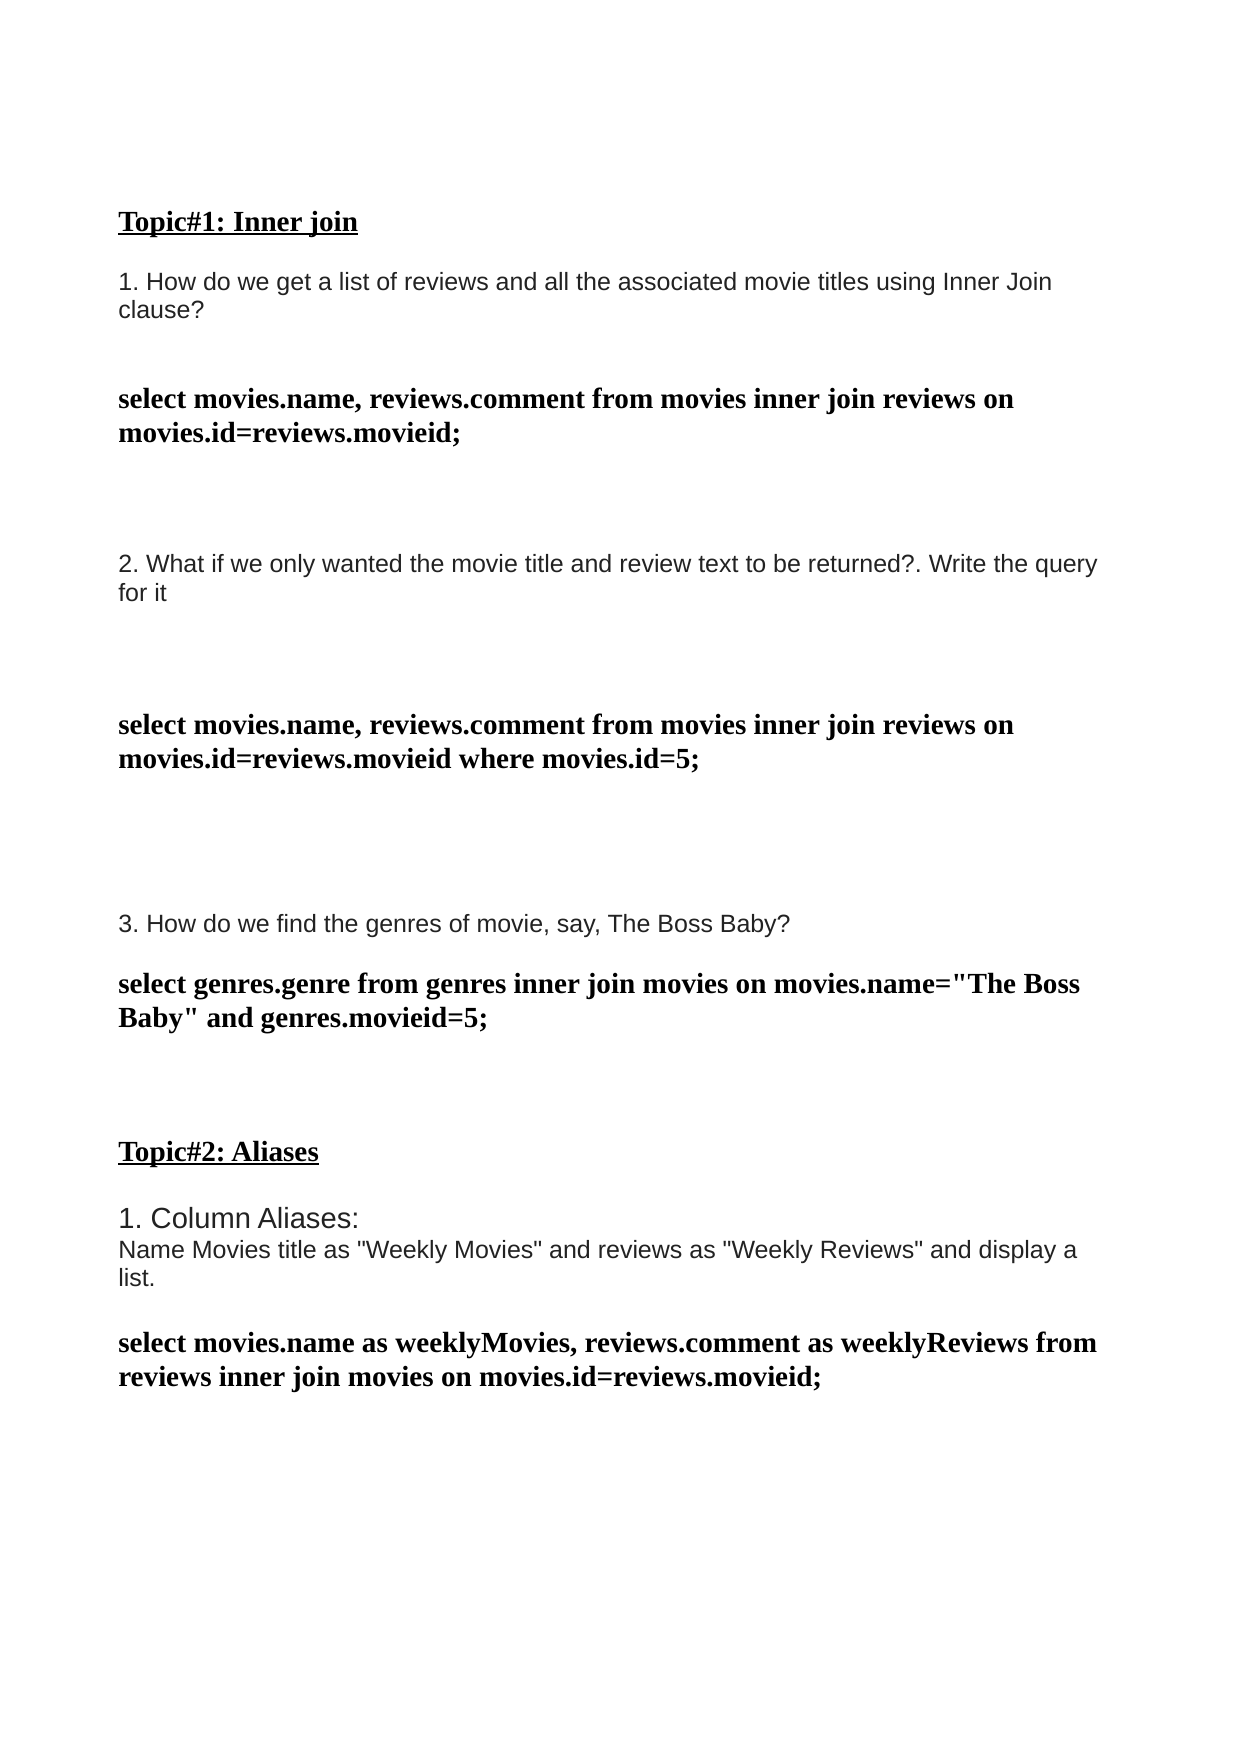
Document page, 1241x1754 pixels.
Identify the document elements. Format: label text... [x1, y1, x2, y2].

text 2. What if we only wanted the movie title and review text to be returned?. Write the query for it [118, 549, 1122, 607]
text 1. Column Aliases: [118, 1201, 1122, 1234]
text 3. How do we ﬁnd the genres of movie, say, The Boss Baby? [118, 909, 1122, 937]
text Topic#1: Inner join [118, 204, 1122, 238]
text select movies.name, reviews.comment from movies inner join reviews on movies.id=reviews.movieid where movies.id=5; [118, 707, 1122, 774]
text Topic#2: Aliases [118, 1134, 1122, 1167]
text 1. How do we get a list of reviews and all the associated movie titles using Inner Join clause? [118, 267, 1122, 324]
text Name Movies title as "Weekly Movies" and reviews as "Weekly Reviews" and display a list. [118, 1234, 1122, 1292]
text select movies.name, reviews.comment from movies inner join reviews on movies.id=reviews.movieid; [118, 382, 1122, 449]
text select genres.genre from genres inner join movies on movies.name="The Boss Baby" and genres.movieid=5; [118, 966, 1122, 1033]
text select movies.name as weeklyMovies, reviews.comment as weeklyReviews from reviews inner join movies on movies.id=reviews.movieid; [118, 1326, 1122, 1393]
